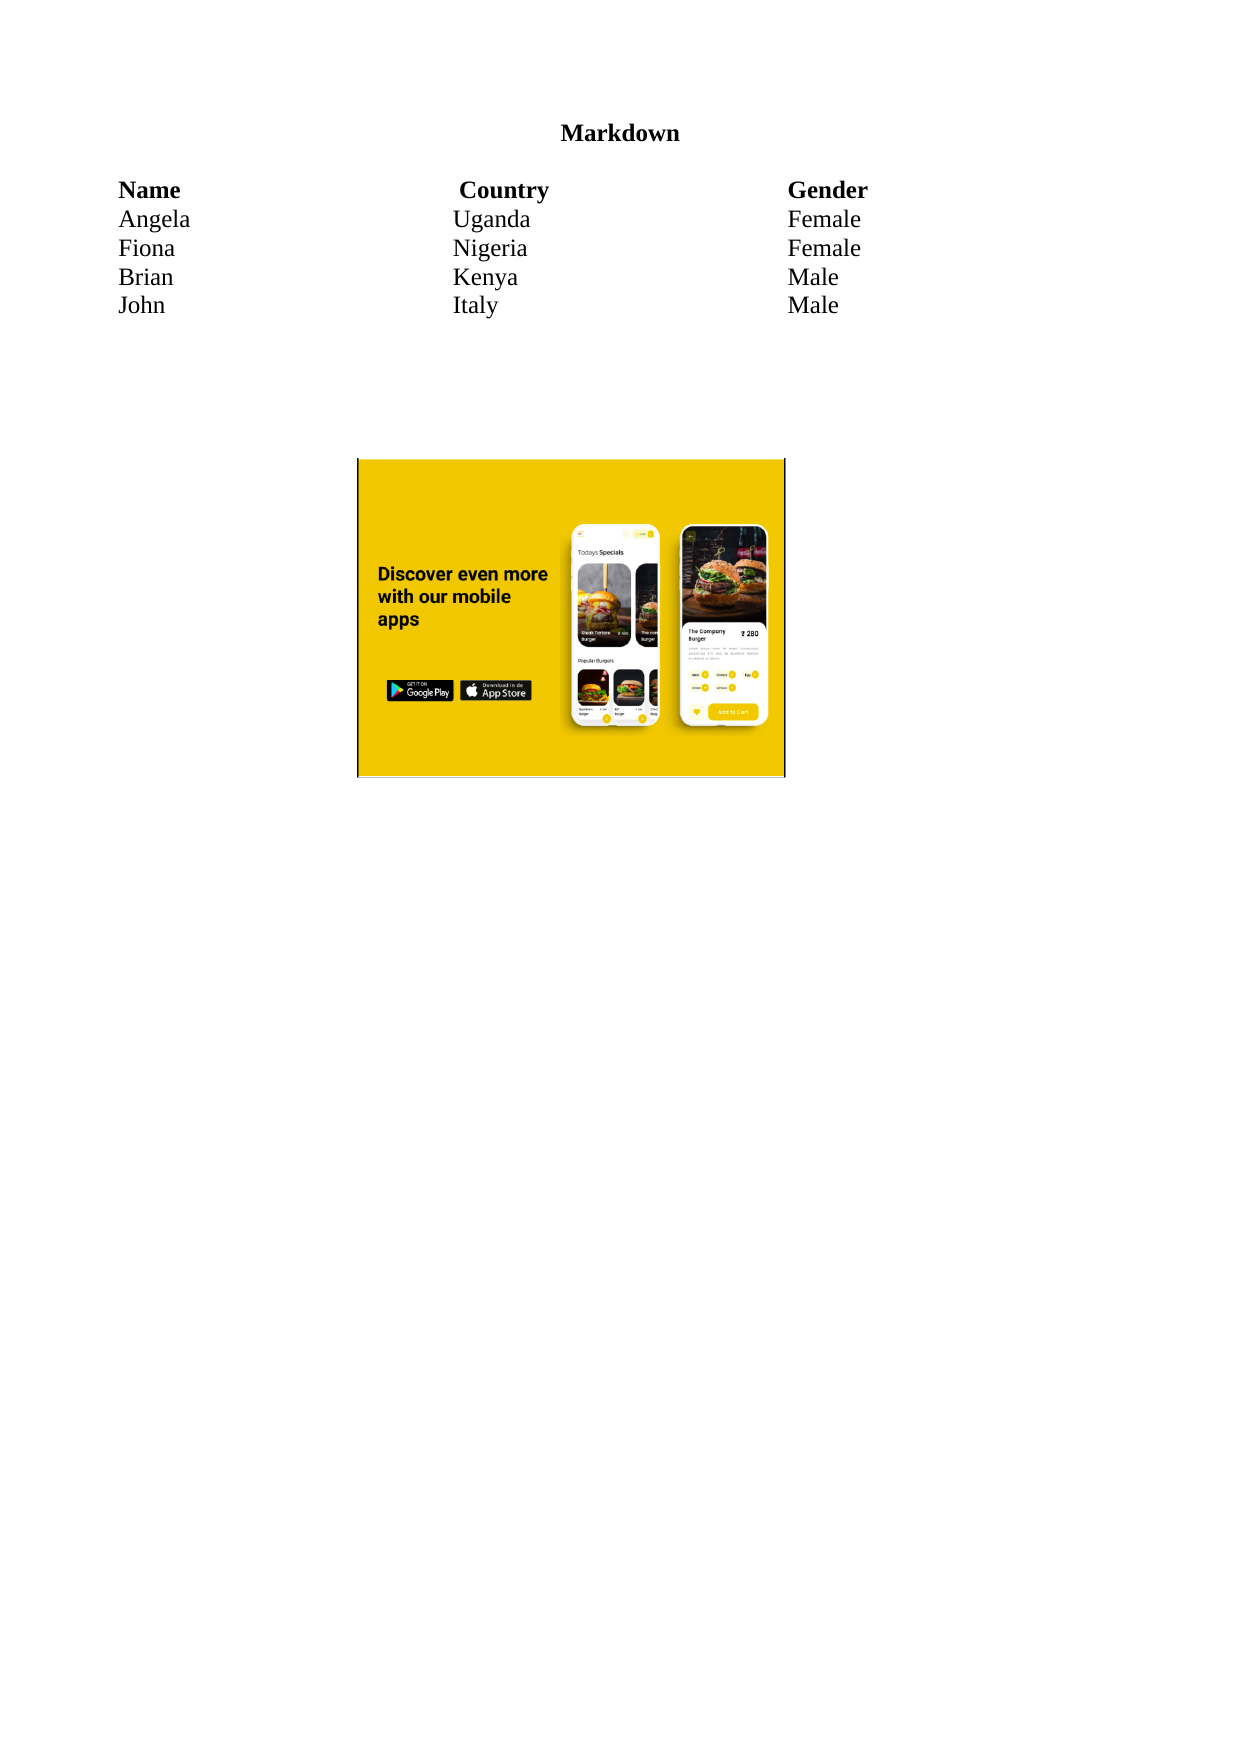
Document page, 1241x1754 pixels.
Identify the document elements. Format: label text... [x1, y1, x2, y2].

table_cell John [118, 291, 453, 319]
table_cell Uganda [453, 204, 787, 233]
table_cell Female [788, 204, 1122, 233]
table_cell Female [788, 233, 1122, 262]
table_cell Fiona [118, 233, 453, 262]
table_cell Kenya [453, 262, 787, 291]
table_cell Italy [453, 291, 787, 319]
table_cell Nigeria [453, 233, 787, 262]
table_header Country [453, 176, 787, 204]
picture [183, 366, 976, 812]
text Markdown [118, 118, 1122, 147]
table_cell Male [788, 262, 1122, 291]
table_cell Brian [118, 262, 453, 291]
table_header Gender [788, 176, 1122, 204]
table_cell Male [788, 291, 1122, 319]
table_cell Angela [118, 204, 453, 233]
table_header Name [118, 176, 453, 204]
